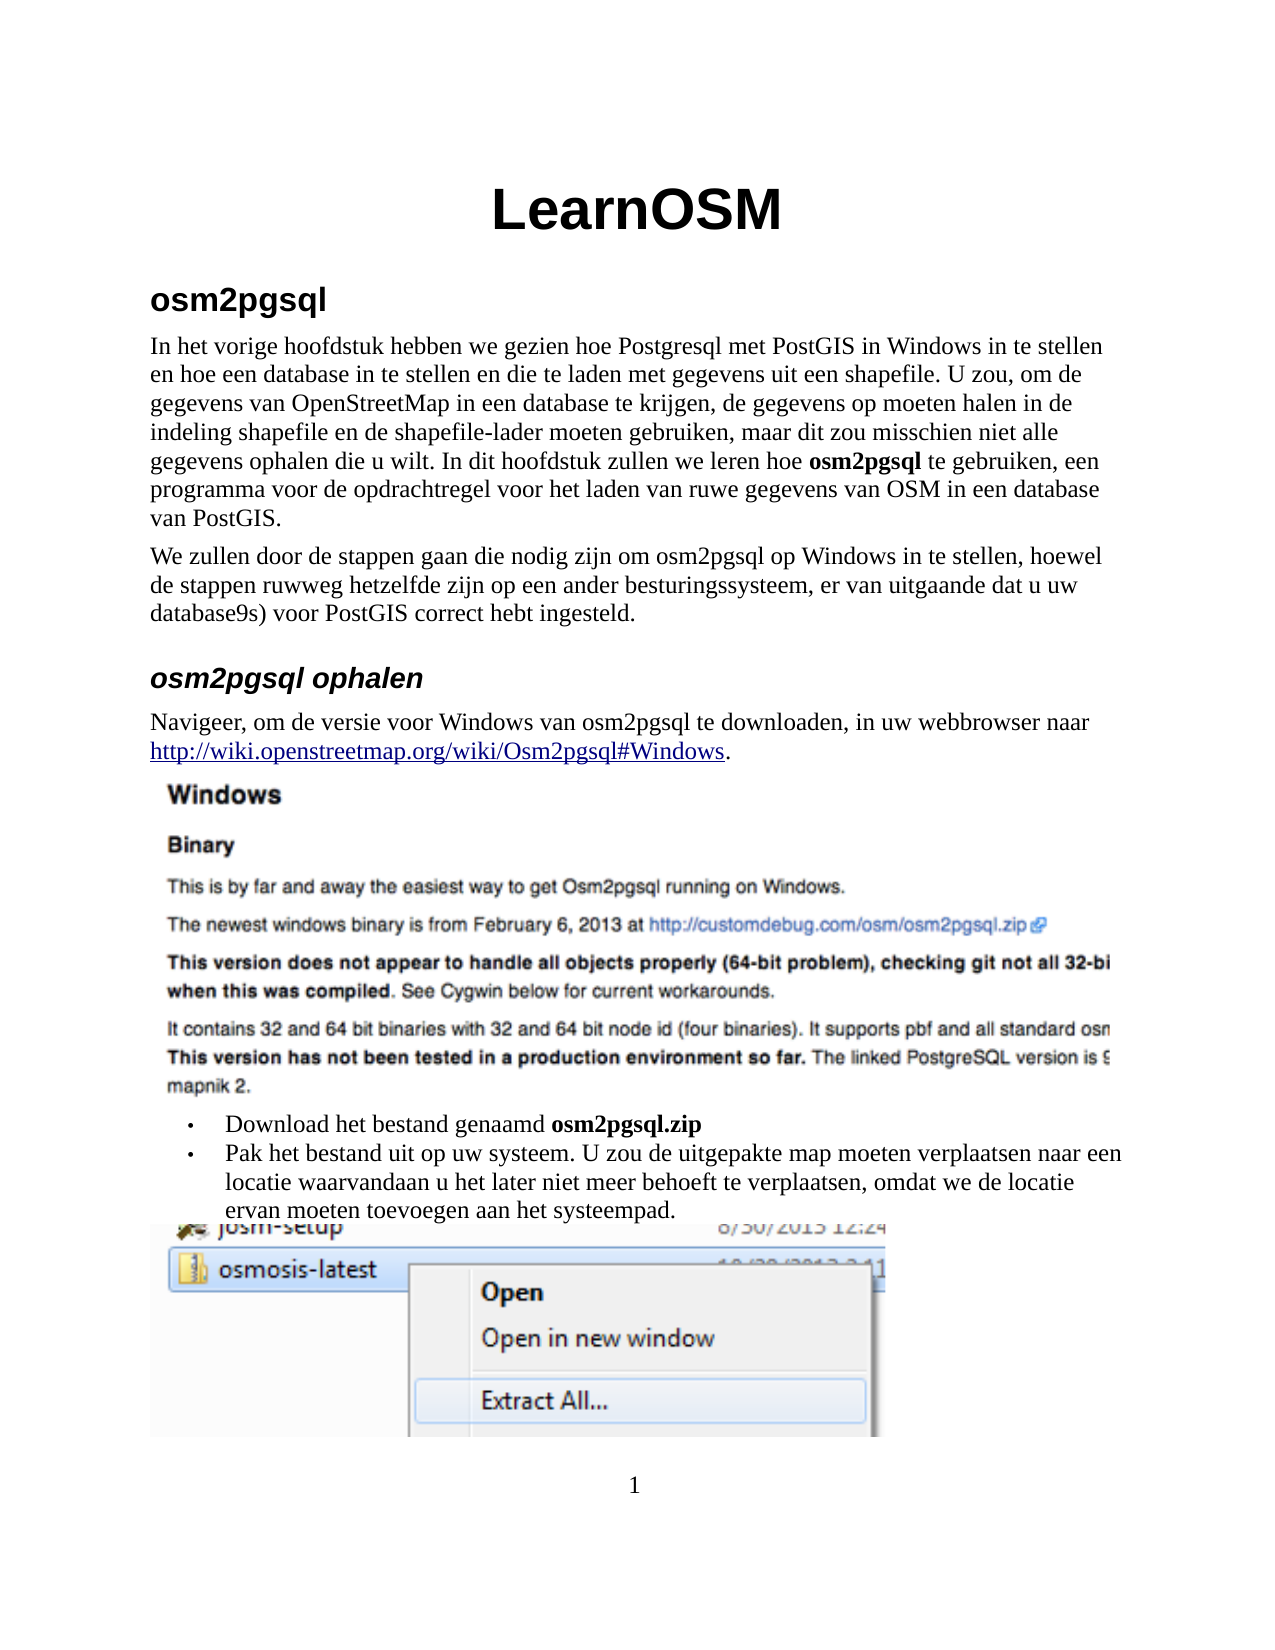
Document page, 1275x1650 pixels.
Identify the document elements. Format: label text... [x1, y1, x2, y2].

picture [150, 1224, 886, 1437]
picture [150, 773, 1110, 1101]
text In het vorige hoofdstuk hebben we gezien hoe Postgresql met PostGIS in Windows in te stellen en hoe een database in te stellen en die te laden met gegevens uit een shapefile. U zou, om de gegevens van OpenStreetMap in een database te krijgen, de gegevens op moeten halen in de indeling shapefile en de shapefile-lader moeten gebruiken, maar dit zou misschien niet alle gegevens ophalen die u wilt. In dit hoofdstuk zullen we leren hoe osm2pgsql te gebruiken, een programma voor de opdrachtregel voor het laden van ruwe gegevens van OSM in een database van PostGIS. [150, 331, 1125, 532]
list Pak het bestand uit op uw systeem. U zou de uitgepakte map moeten verplaatsen naar een locatie waarvandaan u het later niet meer behoeft te verplaatsen, omdat we de locatie ervan moeten toevoegen aan het systeempad. [187, 1138, 1125, 1224]
subtitle osm2pgsql ophalen [150, 661, 1125, 695]
text Navigeer, om de versie voor Windows van osm2pgsql te downloaden, in uw webbrowser naar http://wiki.openstreetmap.org/wiki/Osm2pgsql#Windows. [150, 707, 1125, 765]
subtitle osm2pgsql [150, 279, 1125, 318]
title LearnOSM [150, 175, 1125, 242]
text We zullen door de stappen gaan die nodig zijn om osm2pgsql op Windows in te stellen, hoewel de stappen ruwweg hetzelfde zijn op een ander besturingssysteem, er van uitgaande dat u uw database9s) voor PostGIS correct hebt ingesteld. [150, 541, 1125, 627]
list Download het bestand genaamd osm2pgsql.zip [187, 1109, 1125, 1138]
